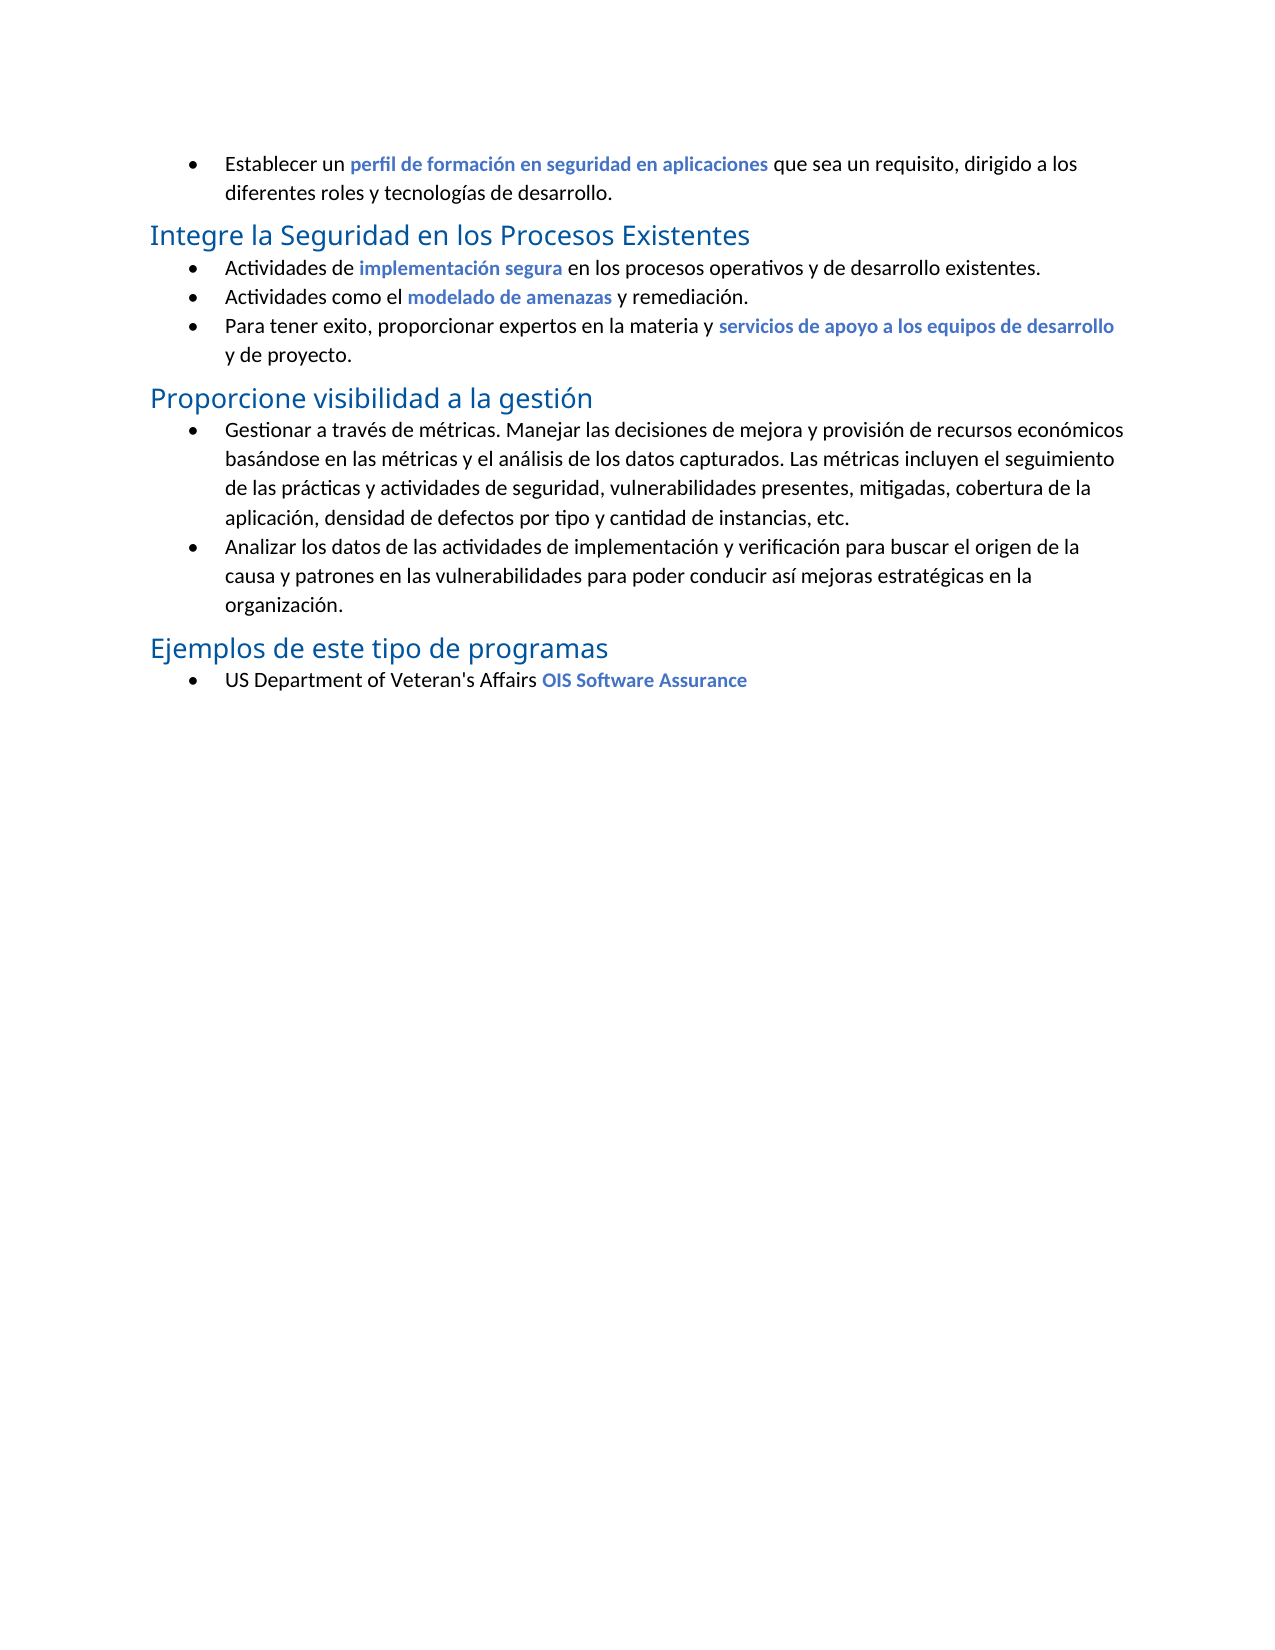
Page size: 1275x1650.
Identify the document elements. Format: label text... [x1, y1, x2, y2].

subtitle Proporcione visibilidad a la gestión [150, 379, 1125, 416]
list Establecer un perfil de formación en seguridad en aplicaciones que sea un requisito, dirigido a los diferentes roles y tecnologías de desarrollo. [187, 150, 1125, 206]
list Gestionar a través de métricas. Manejar las decisiones de mejora y provisión de recursos económicos basándose en las métricas y el análisis de los datos capturados. Las métricas incluyen el seguimiento de las prácticas y actividades de seguridad, vulnerabilidades presentes, mitigadas, cobertura de la aplicación, densidad de defectos por tipo y cantidad de instancias, etc. [187, 416, 1125, 531]
list Actividades como el modelado de amenazas y remediación. [187, 283, 1125, 310]
list Actividades de implementación segura en los procesos operativos y de desarrollo existentes. [187, 254, 1125, 280]
subtitle Integre la Seguridad en los Procesos Existentes [150, 217, 1125, 254]
list Analizar los datos de las actividades de implementación y verificación para buscar el origen de la causa y patrones en las vulnerabilidades para poder conducir así mejoras estratégicas en la organización. [187, 533, 1125, 618]
list Para tener exito, proporcionar expertos en la materia y servicios de apoyo a los equipos de desarrollo y de proyecto. [187, 312, 1125, 368]
list US Department of Veteran's Affairs OIS Software Assurance [187, 666, 1125, 693]
subtitle Ejemplos de este tipo de programas [150, 629, 1125, 666]
